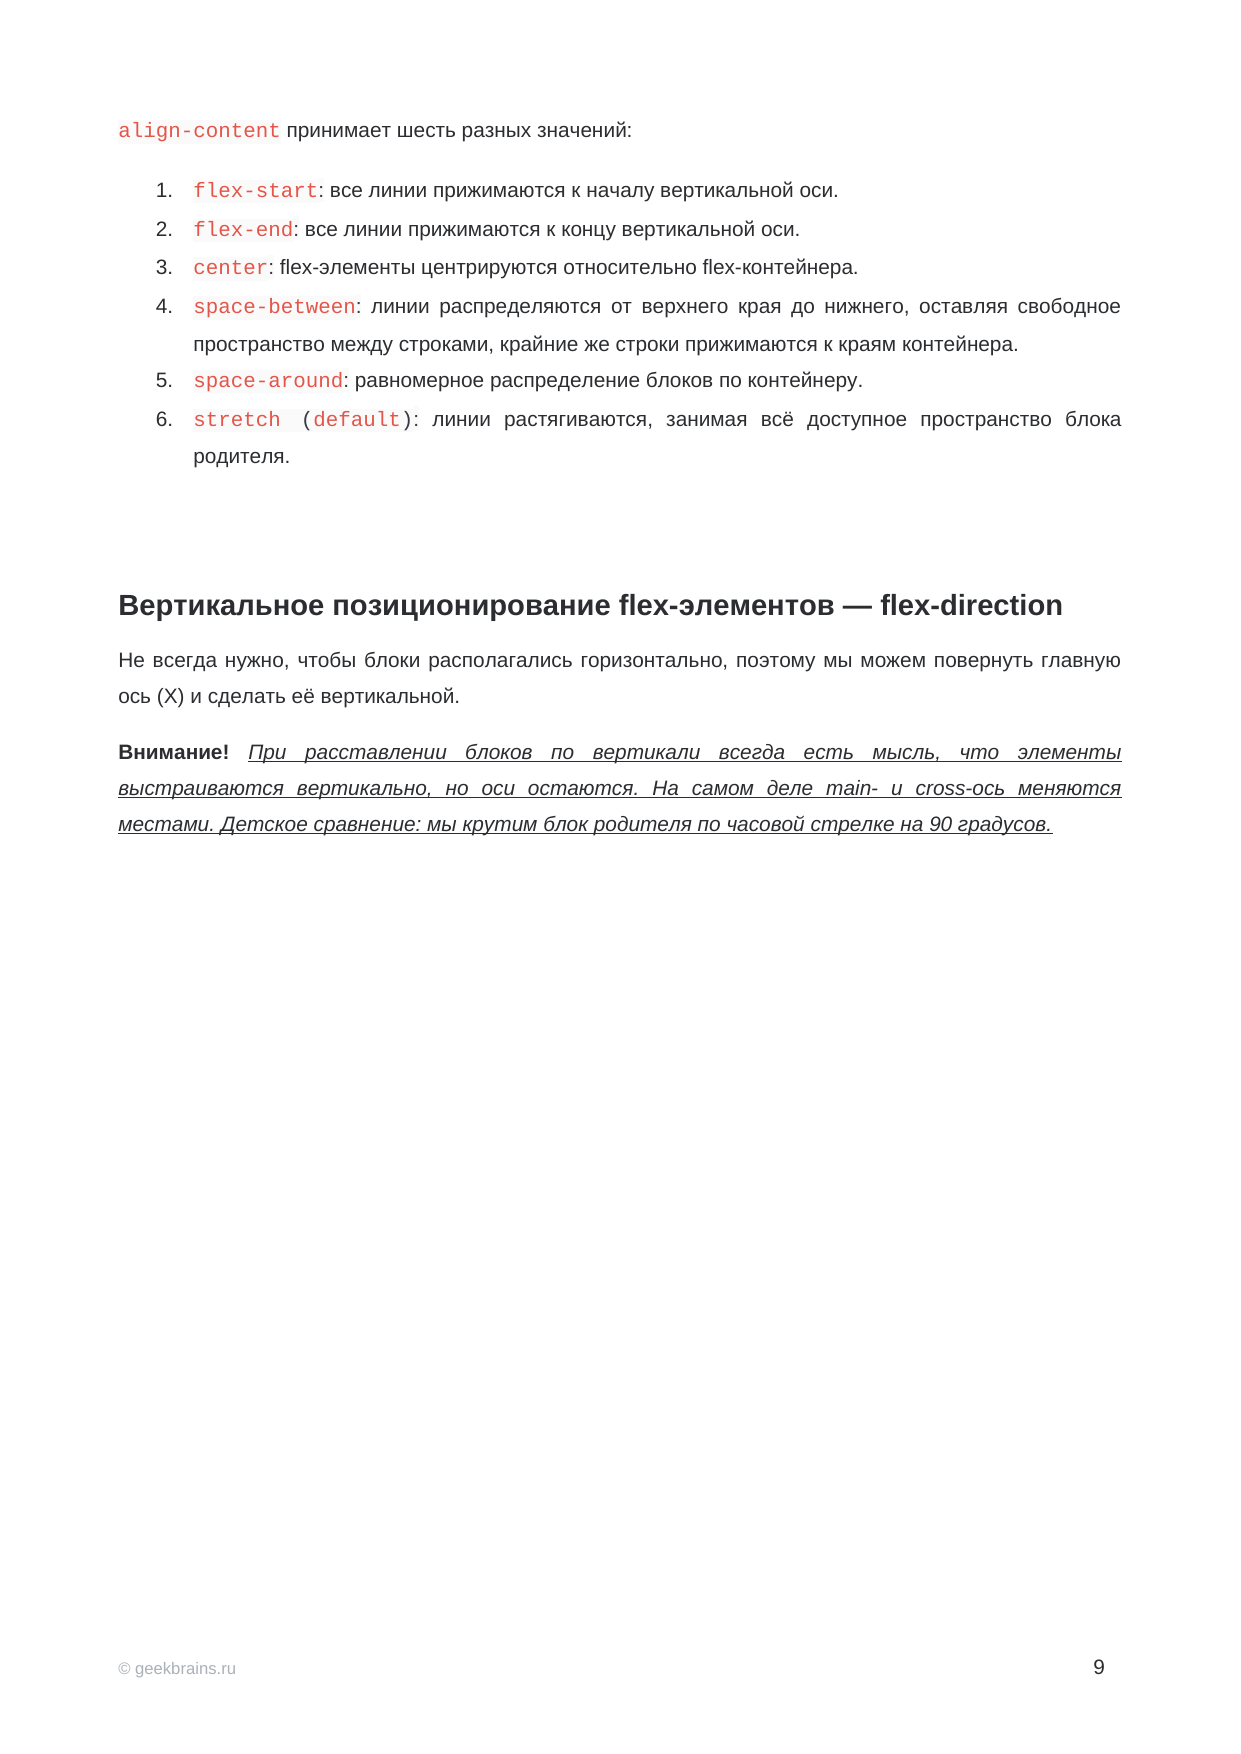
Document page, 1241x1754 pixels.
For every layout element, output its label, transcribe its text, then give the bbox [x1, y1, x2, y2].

list flex-end: все линии прижимаются к концу вертикальной оси. [156, 216, 1122, 242]
list space-around: равномерное распределение блоков по контейнеру. [156, 368, 1122, 393]
text align-content принимает шесть разных значений: [118, 118, 1122, 144]
list center: flex-элементы центрируются относительно flex-контейнера. [156, 255, 1122, 281]
list flex-start: все линии прижимаются к началу вертикальной оси. [156, 178, 1122, 203]
text Внимание! При расставлении блоков по вертикали всегда есть мысль, что элементы выстраиваются вертикально, но оси остаются. На самом деле main- и cross-ось меняются [118, 740, 1122, 797]
text местами. Детское сравнение: мы крутим блок родителя по часовой стрелке на 90 градусов. [118, 798, 1122, 836]
text Не всегда нужно, чтобы блоки располагались горизонтально, поэтому мы можем повернуть главную ось (X) и сделать её вертикальной. [118, 647, 1122, 707]
list space-between: линии распределяются от верхнего края до нижнего, оставляя свободное пространство между строками, крайние же строки прижимаются к краям контейнера. [156, 294, 1122, 356]
list stretch (default): линии растягиваются, занимая всё доступное пространство блока родителя. [156, 406, 1122, 468]
subtitle Вертикальное позиционирование flex-элементов — flex-direction [118, 588, 1122, 622]
